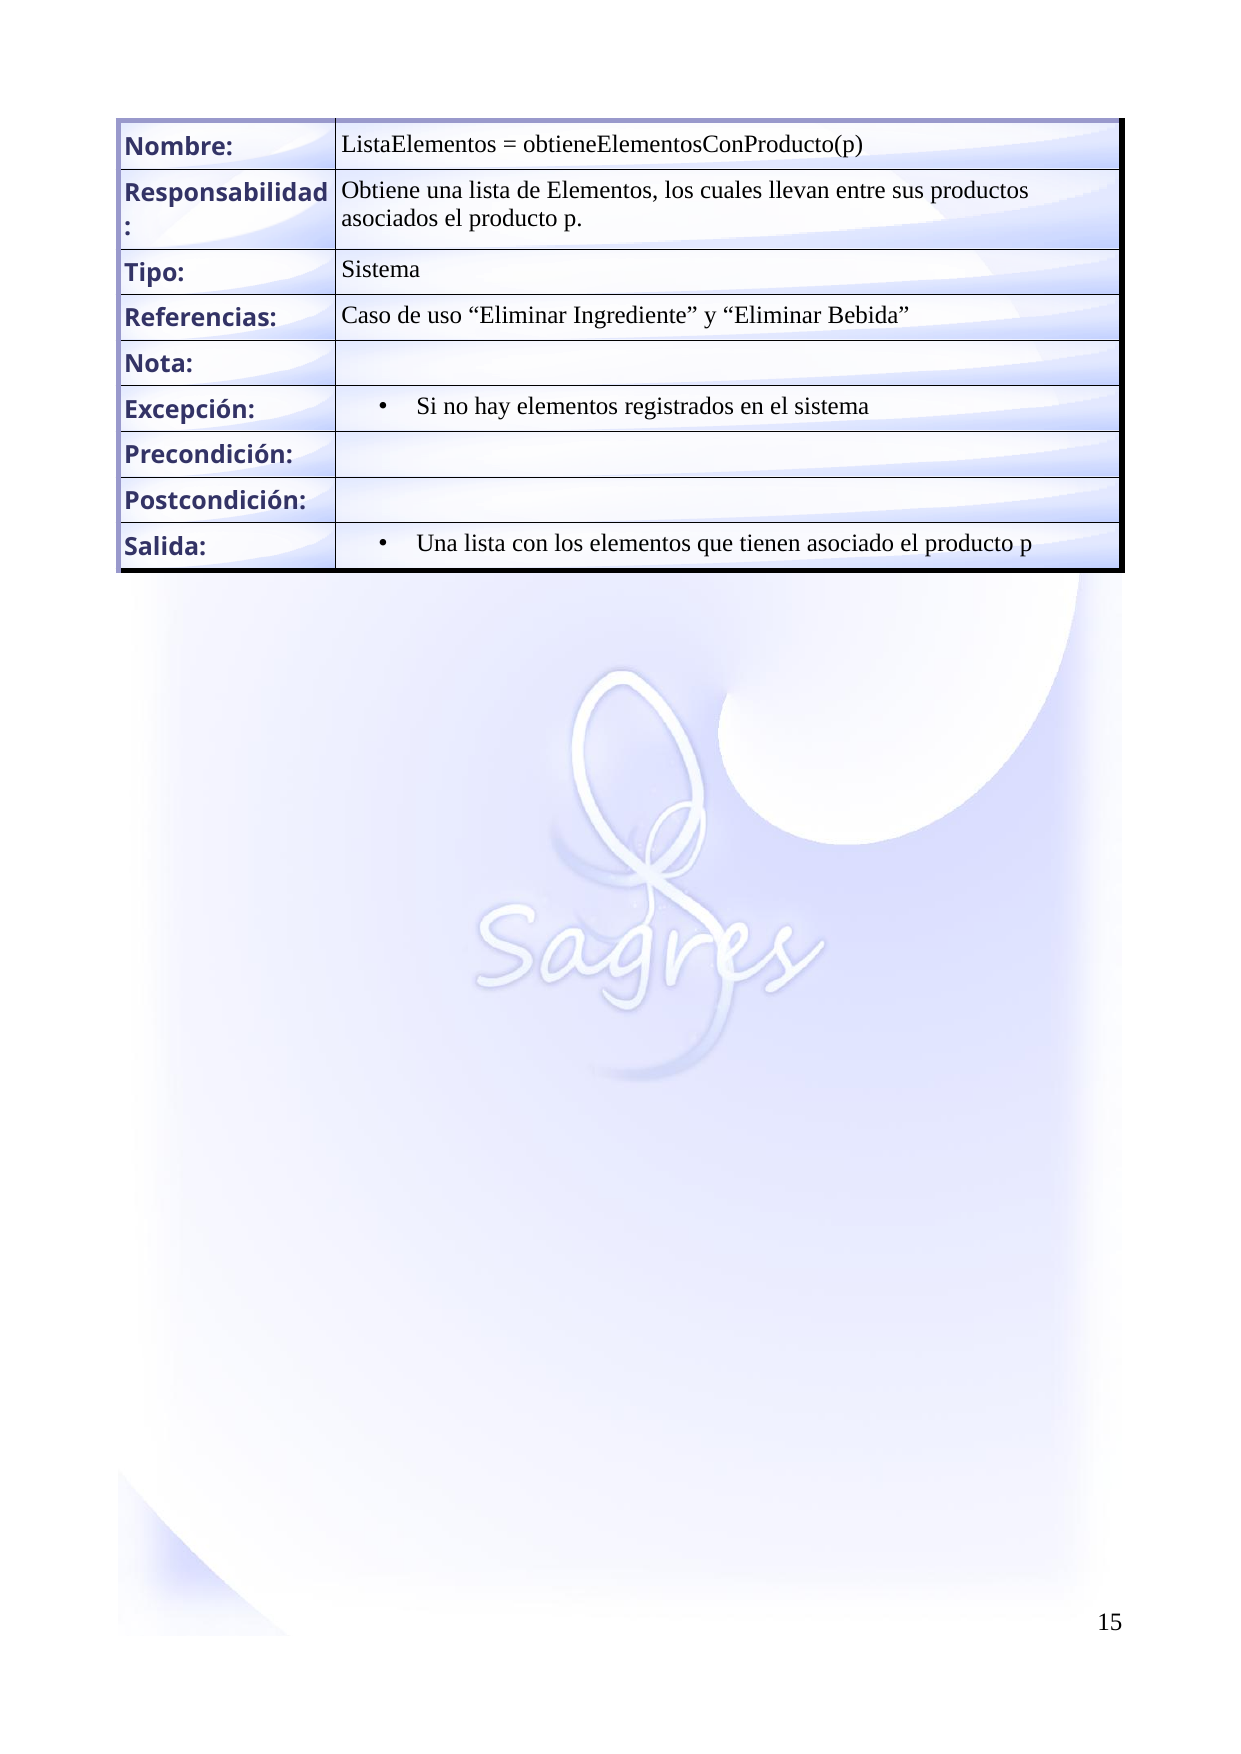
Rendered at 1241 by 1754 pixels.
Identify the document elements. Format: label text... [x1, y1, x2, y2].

table_cell Obtiene una lista de Elementos, los cuales llevan entre sus productos asociados el producto p. [336, 170, 1119, 248]
table_header Nombre: [121, 123, 335, 169]
table_cell Responsabilidad: [121, 170, 335, 248]
table_cell Precondición: [121, 432, 335, 477]
table_cell Excepción: [121, 386, 335, 431]
table_cell Salida: [121, 523, 335, 568]
table_cell [336, 478, 1119, 522]
table_cell [336, 341, 1119, 385]
table_header ListaElementos = obtieneElementosConProducto(p) [336, 123, 1119, 169]
table_cell Una lista con los elementos que tienen asociado el producto p [336, 523, 1119, 568]
table_cell Caso de uso “Eliminar Ingrediente” y “Eliminar Bebida” [336, 295, 1119, 340]
table_cell Referencias: [121, 295, 335, 340]
table_cell Tipo: [121, 250, 335, 294]
table_cell Postcondición: [121, 478, 335, 522]
picture [118, 573, 1122, 1636]
table_cell Nota: [121, 341, 335, 385]
table_cell Si no hay elementos registrados en el sistema [336, 386, 1119, 431]
table_cell Sistema [336, 250, 1119, 294]
table_cell [336, 432, 1119, 477]
